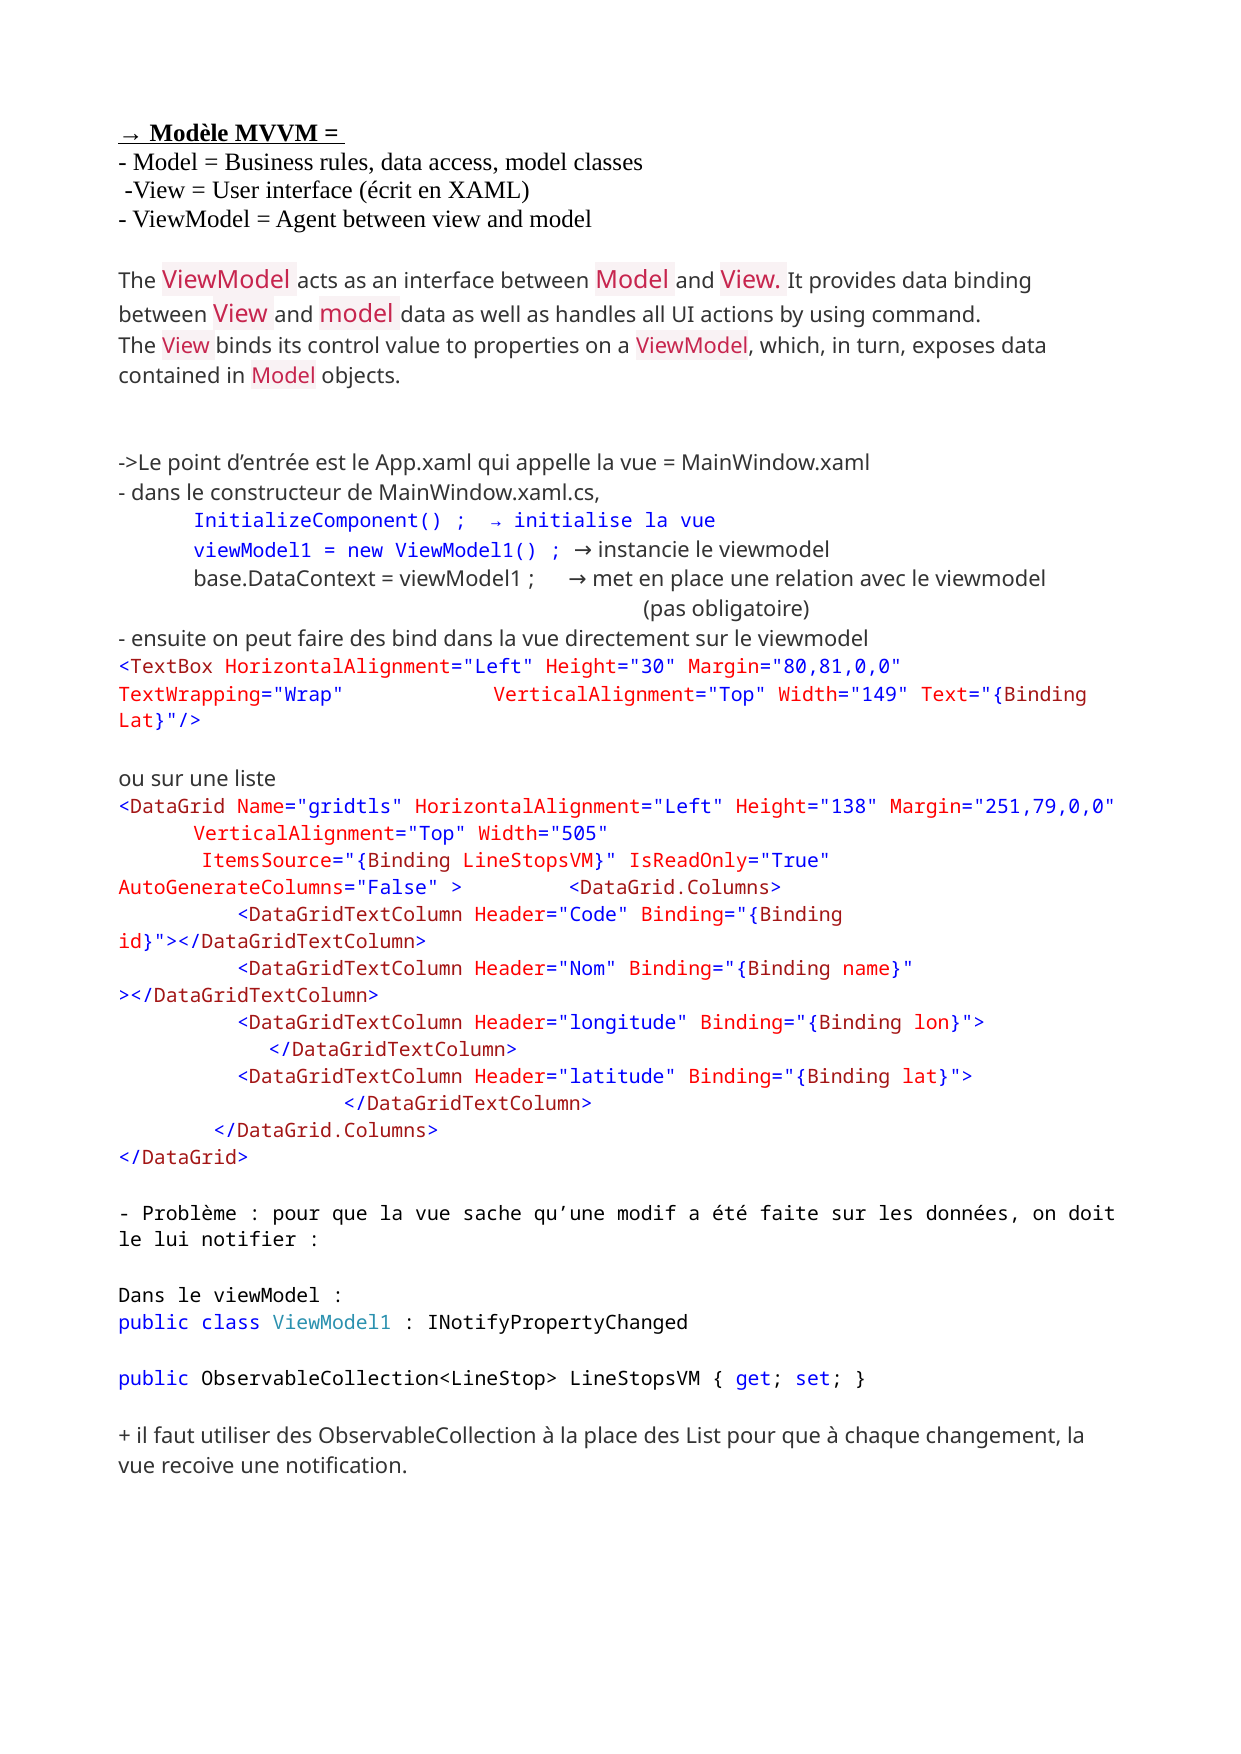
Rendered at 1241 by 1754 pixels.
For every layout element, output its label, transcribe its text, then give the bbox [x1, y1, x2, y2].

text The View binds its control value to properties on a ViewModel, which, in turn, exposes data contained in Model objects. [118, 330, 1122, 389]
text ->Le point d’entrée est le App.xaml qui appelle la vue = MainWindow.xaml [118, 447, 1122, 477]
text viewModel1 = new ViewModel1() ; → instancie le viewmodel [118, 534, 1122, 563]
text <DataGridTextColumn Header="latitude" Binding="{Binding lat}"> </DataGridTextColumn> [118, 1062, 1122, 1116]
text - Model = Business rules, data access, model classes [118, 147, 1122, 176]
text -View = User interface (écrit en XAML) [118, 176, 1122, 204]
text base.DataContext = viewModel1 ; → met en place une relation avec le viewmodel [118, 563, 1122, 593]
text - Problème : pour que la vue sache qu’une modif a été faite sur les données, on doit le lui notifier : [118, 1199, 1122, 1253]
text <TextBox HorizontalAlignment="Left" Height="30" Margin="80,81,0,0" TextWrapping="Wrap" VerticalAlignment="Top" Width="149" Text="{Binding Lat}"/> [118, 653, 1122, 734]
text <DataGridTextColumn Header="Code" Binding="{Binding id}"></DataGridTextColumn> [118, 900, 1122, 954]
text </DataGridTextColumn> [118, 1035, 1122, 1062]
text - ensuite on peut faire des bind dans la vue directement sur le viewmodel [118, 623, 1122, 653]
text InitializeComponent() ; → initialise la vue [118, 507, 1122, 534]
text public ObservableCollection<LineStop> LineStopsVM { get; set; } [118, 1364, 1122, 1391]
text (pas obligatoire) [118, 593, 1122, 623]
text public class ViewModel1 : INotifyPropertyChanged [118, 1308, 1122, 1335]
text </DataGrid> [118, 1143, 1122, 1170]
text <DataGridTextColumn Header="longitude" Binding="{Binding lon}"> [118, 1008, 1122, 1035]
text ou sur une liste [118, 762, 1122, 792]
text <DataGrid Name="gridtls" HorizontalAlignment="Left" Height="138" Margin="251,79,0,0" VerticalAlignment="Top" Width="505" [118, 792, 1122, 846]
text - dans le constructeur de MainWindow.xaml.cs, [118, 477, 1122, 507]
text → Modèle MVVM = [118, 118, 1122, 147]
text ItemsSource="{Binding LineStopsVM}" IsReadOnly="True" AutoGenerateColumns="False" > <DataGrid.Columns> [118, 846, 1122, 900]
text Dans le viewModel : [118, 1281, 1122, 1308]
text The ViewModel acts as an interface between Model and View. It provides data binding between View and model data as well as handles all UI actions by using command. [118, 262, 1122, 330]
text + il faut utiliser des ObservableCollection à la place des List pour que à chaque changement, la vue recoive une notification. [118, 1420, 1122, 1479]
text <DataGridTextColumn Header="Nom" Binding="{Binding name}" ></DataGridTextColumn> [118, 954, 1122, 1008]
text </DataGrid.Columns> [118, 1116, 1122, 1143]
text - ViewModel = Agent between view and model [118, 204, 1122, 233]
